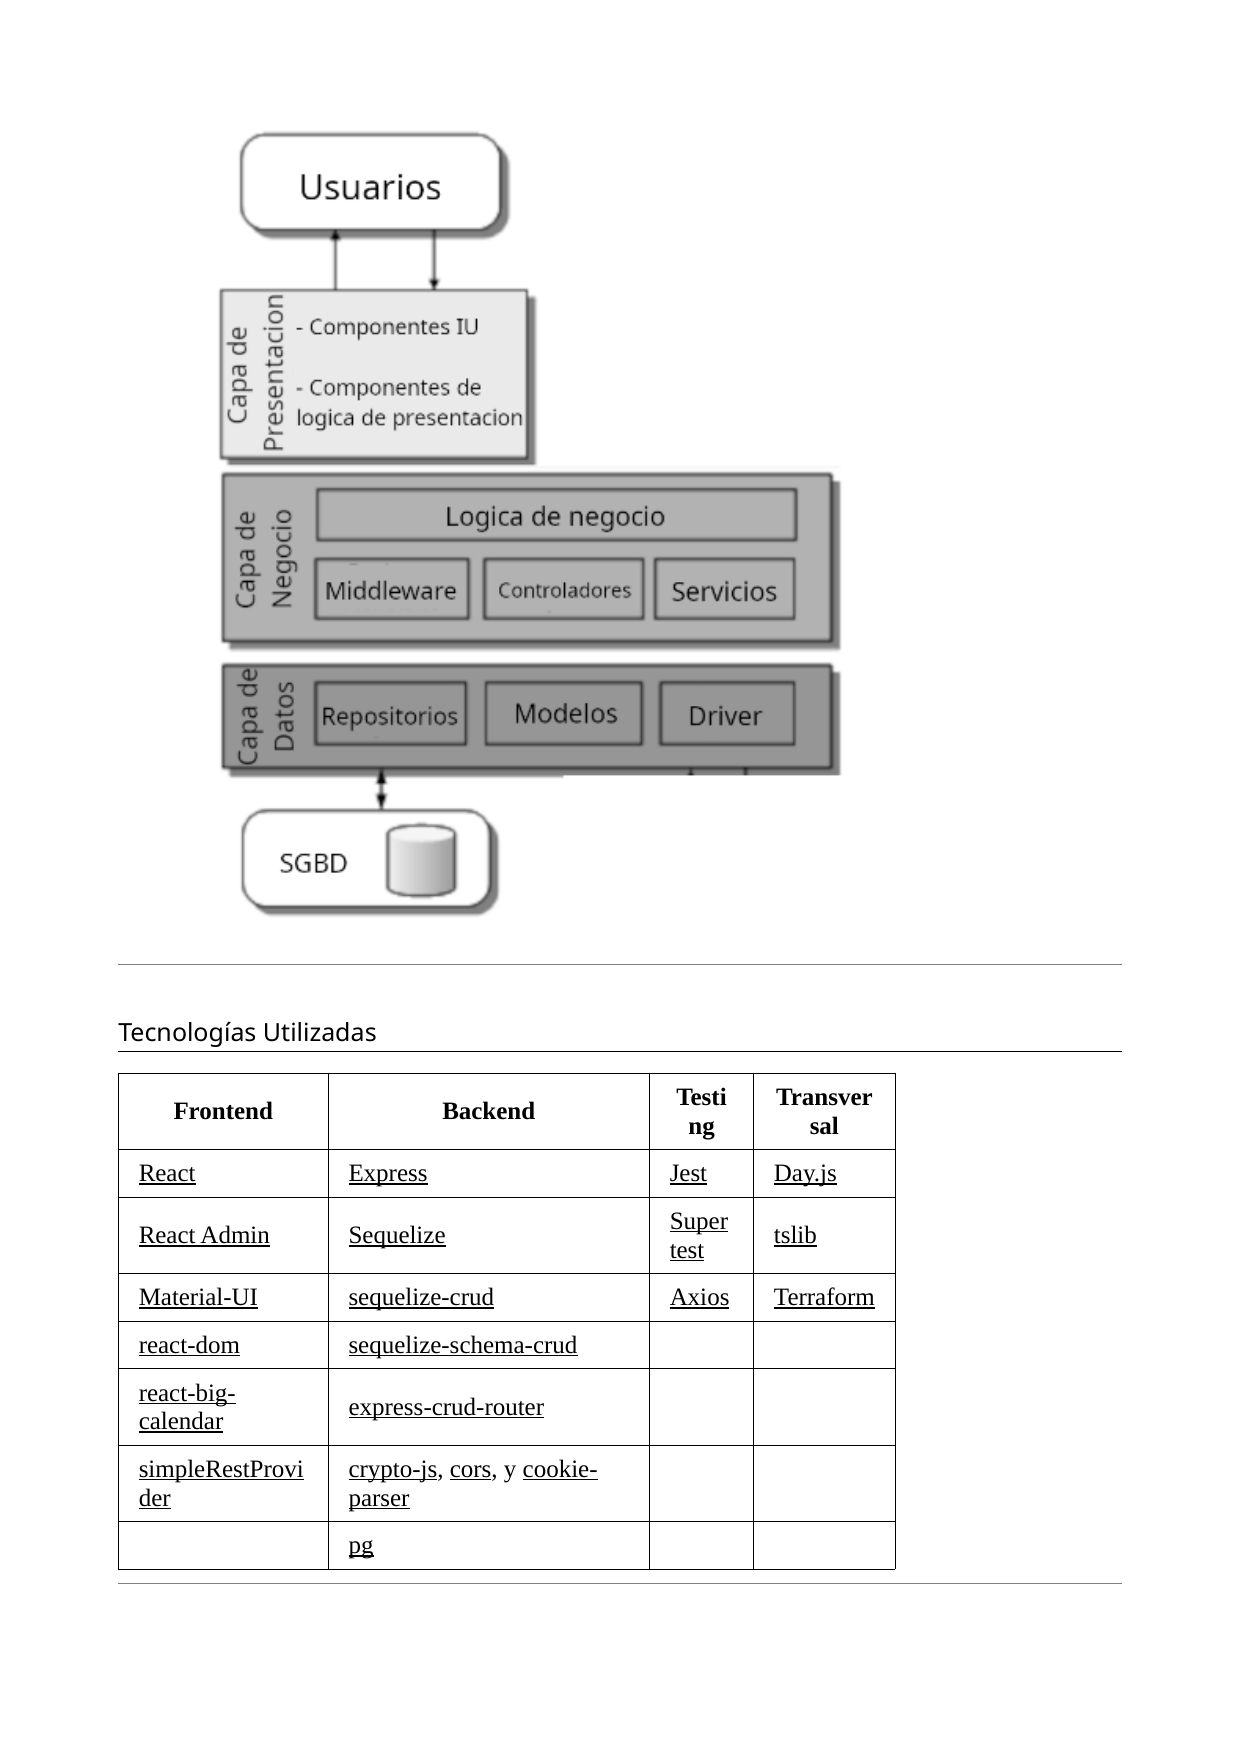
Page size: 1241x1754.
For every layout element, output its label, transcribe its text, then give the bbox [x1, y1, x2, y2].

table_cell crypto-js, cors, y cookie-parser [329, 1446, 649, 1521]
table_cell react-dom [119, 1322, 328, 1368]
table_header Testing [650, 1074, 753, 1149]
table_cell [754, 1446, 895, 1521]
table_cell Axios [650, 1274, 753, 1321]
table_cell [119, 1522, 328, 1568]
table_cell Day.js [754, 1150, 895, 1197]
table_cell Express [329, 1150, 649, 1197]
table_cell simpleRestProvider [119, 1446, 328, 1521]
table_cell express-crud-router [329, 1369, 649, 1444]
table_cell [650, 1522, 753, 1568]
table_header Transversal [754, 1074, 895, 1149]
table_header Backend [329, 1074, 649, 1149]
table_cell [650, 1369, 753, 1444]
table_cell Supertest [650, 1198, 753, 1273]
table_cell sequelize-schema-crud [329, 1322, 649, 1368]
table_cell React [119, 1150, 328, 1197]
table_cell Material-UI [119, 1274, 328, 1321]
picture [118, 118, 933, 931]
table_cell pg [329, 1522, 649, 1568]
table_cell [754, 1522, 895, 1568]
table_cell react-big-calendar [119, 1369, 328, 1444]
table_cell sequelize-crud [329, 1274, 649, 1321]
table_cell [754, 1369, 895, 1444]
table_cell Sequelize [329, 1198, 649, 1273]
table_cell [650, 1322, 753, 1368]
table_cell [754, 1322, 895, 1368]
subtitle Tecnologías Utilizadas [118, 1014, 1122, 1051]
table_header Frontend [119, 1074, 328, 1149]
table_cell [650, 1446, 753, 1521]
table_cell Terraform [754, 1274, 895, 1321]
table_cell Jest [650, 1150, 753, 1197]
table_cell React Admin [119, 1198, 328, 1273]
table_cell tslib [754, 1198, 895, 1273]
